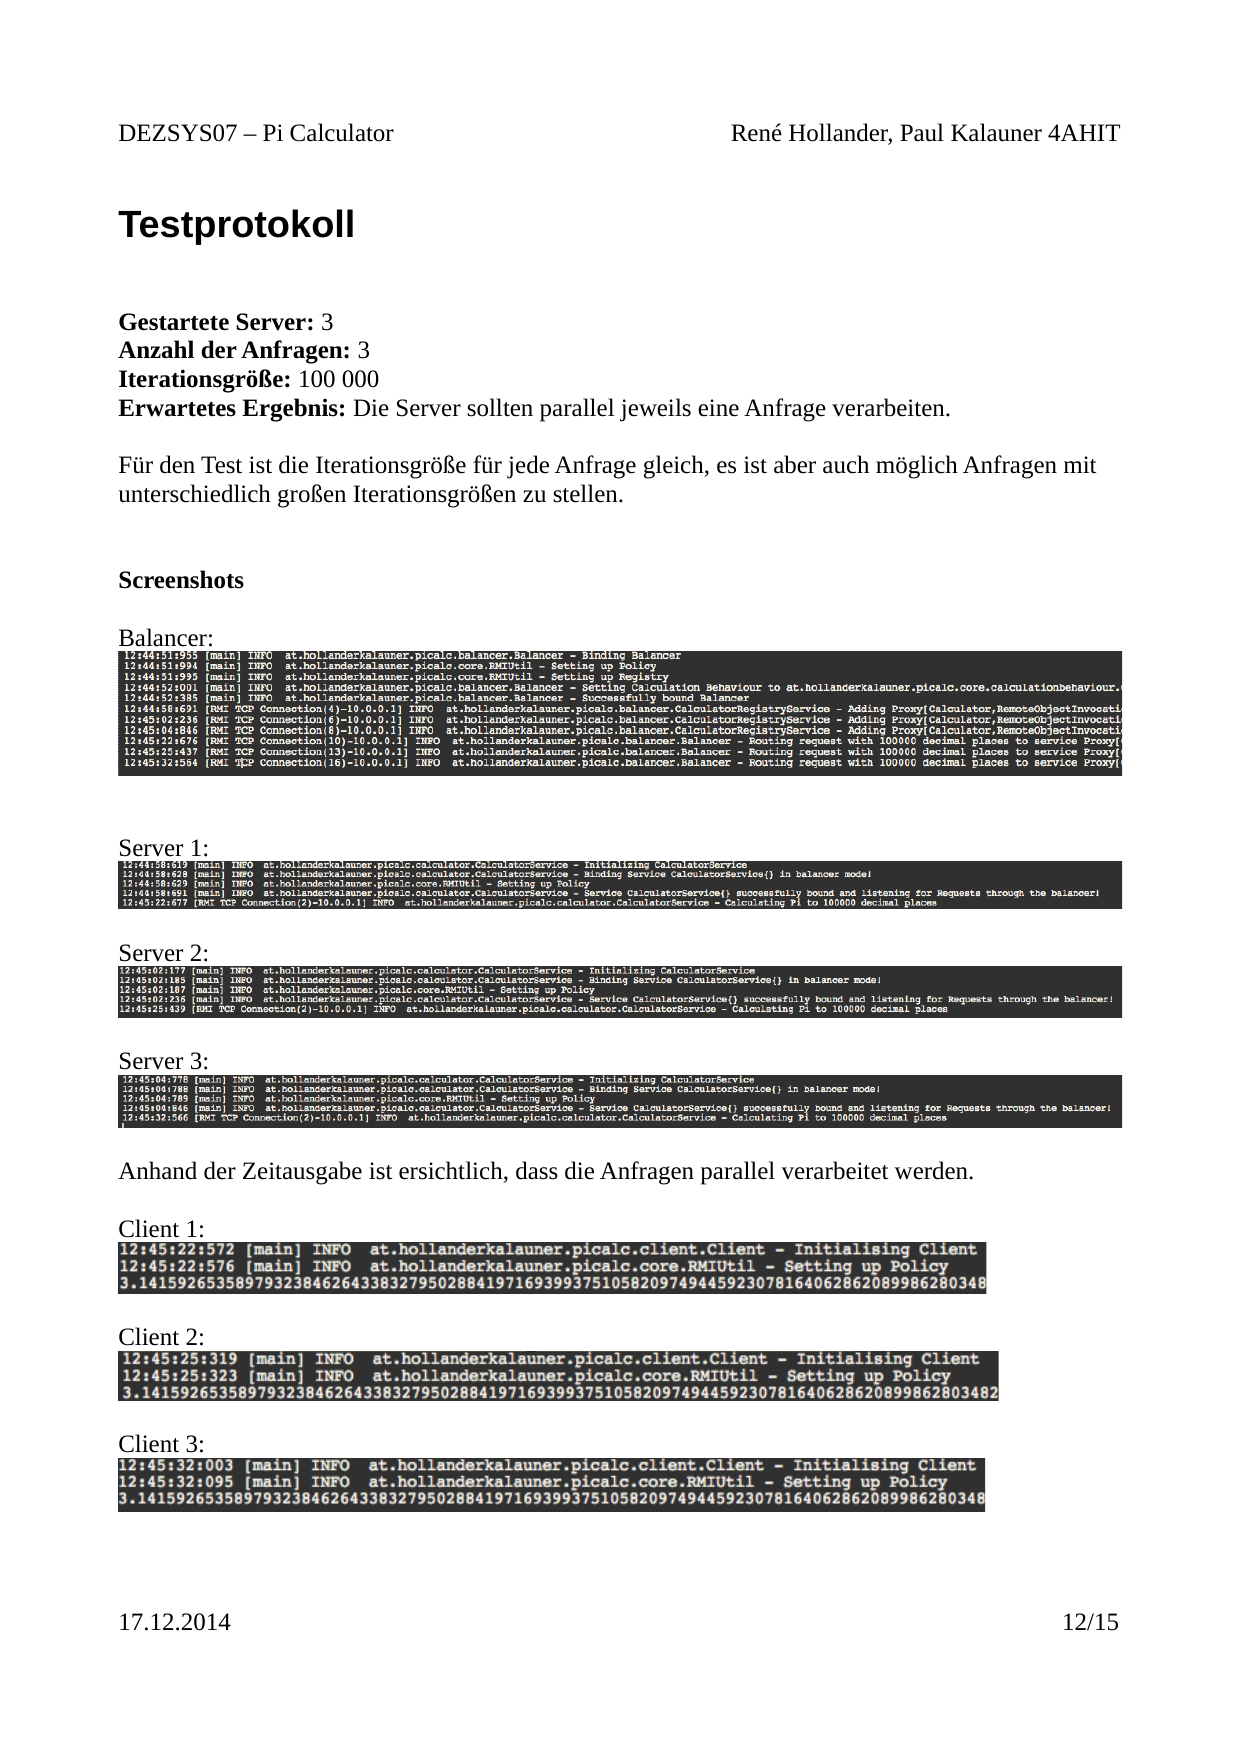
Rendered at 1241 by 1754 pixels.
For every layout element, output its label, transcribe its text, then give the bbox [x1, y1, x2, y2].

text Iterationsgröße: 100 000 [118, 364, 1122, 393]
text Für den Test ist die Iterationsgröße für jede Anfrage gleich, es ist aber auch möglich Anfragen mit unterschiedlich großen Iterationsgrößen zu stellen. [118, 450, 1122, 508]
text Server 3: [118, 1046, 1122, 1075]
picture [118, 1351, 999, 1401]
picture [118, 1458, 986, 1512]
text Screenshots [118, 565, 1122, 594]
picture [118, 966, 1123, 1018]
text Anzahl der Anfragen: 3 [118, 335, 1122, 364]
text Anhand der Zeitausgabe ist ersichtlich, dass die Anfragen parallel verarbeitet werden. [118, 1156, 1122, 1185]
picture [118, 1242, 987, 1294]
picture [118, 861, 1123, 909]
text Erwartetes Ergebnis: Die Server sollten parallel jeweils eine Anfrage verarbeiten. [118, 393, 1122, 422]
picture [118, 1075, 1123, 1128]
text Client 2: [118, 1322, 1122, 1351]
text Client 3: [118, 1429, 1122, 1458]
text Server 2: [118, 938, 1122, 966]
text Client 1: [118, 1214, 1122, 1243]
text Balancer: [118, 623, 1122, 651]
picture [118, 651, 1123, 776]
subtitle Testprotokoll [118, 201, 1122, 245]
text Gestartete Server: 3 [118, 307, 1122, 335]
text Server 1: [118, 833, 1122, 861]
